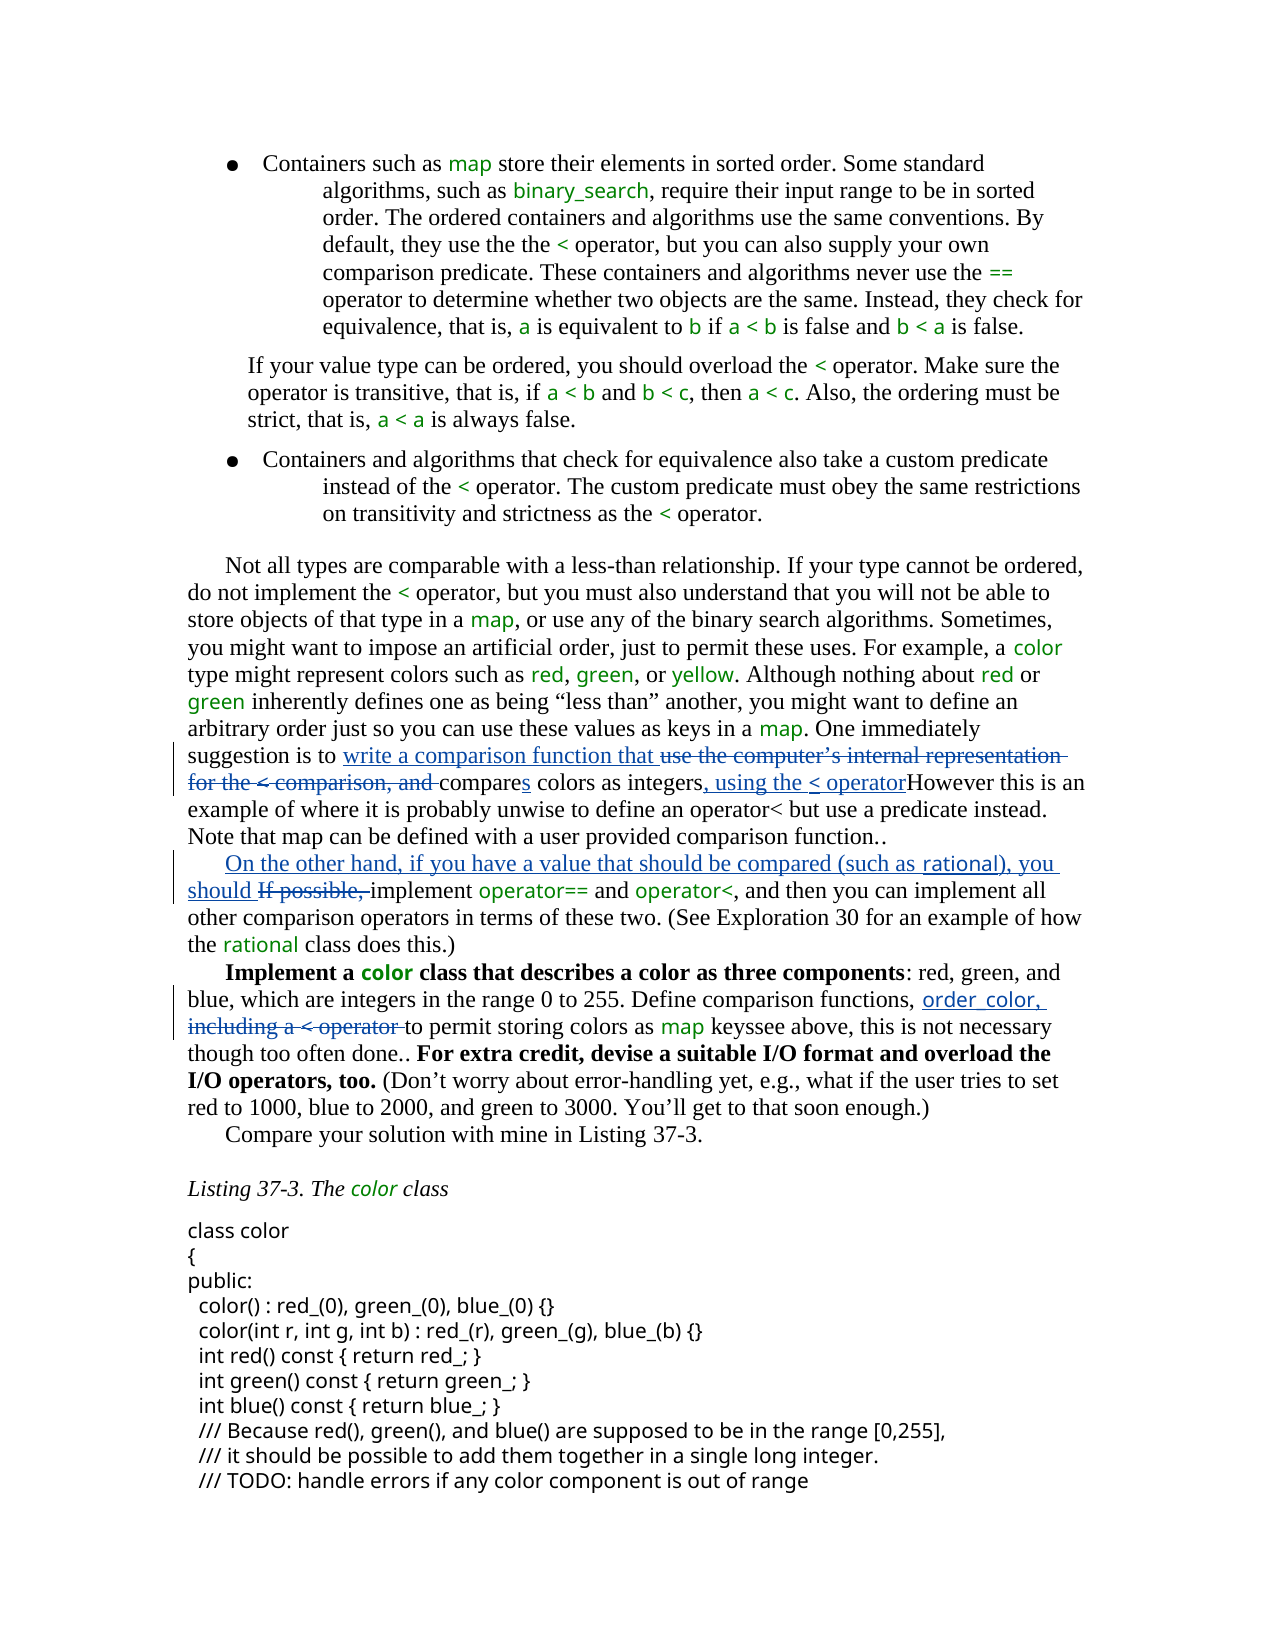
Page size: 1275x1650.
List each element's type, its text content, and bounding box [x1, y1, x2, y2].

text color() : red_(0), green_(0), blue_(0) {} [187, 1294, 1072, 1319]
text Not all types are comparable with a less-than relationship. If your type cannot be ordered, do not implement the < operator, but you must also understand that you will not be able to store objects of that type in a map, or use any of the binary search algorithms. Sometimes, you might want to impose an artificial order, just to permit these uses. For example, a color type might represent colors such as red, green, or yellow. Although nothing about red or green inherently defines one as being “less than” another, you might want to define an arbitrary order just so you can use these values as keys in a map. One immediately suggestion is to write a comparison function that compares colors as integers, using the < operatorHowever this is an example of where it is probably unwise to define an operator< but use a predicate instead. Note that map can be defined with a user provided comparison function.. [187, 552, 1087, 850]
text If your value type can be ordered, you should overload the < operator. Make sure the operator is transitive, that is, if a < b and b < c, then a < c. Also, the ordering must be strict, that is, a < a is always false. [187, 352, 1087, 433]
text Listing 37-3. The color class [187, 1173, 1087, 1202]
text Implement a color class that describes a color as three components: red, green, and blue, which are integers in the range 0 to 255. Define comparison functions, order_color, to permit storing colors as map keyssee above, this is not necessary though too often done.. For extra credit, devise a suitable I/O format and overload the I/O operators, too. (Don’t worry about error-handling yet, e.g., what if the user tries to set red to 1000, blue to 2000, and green to 3000. You’ll get to that soon enough.) [187, 958, 1087, 1121]
text class color [187, 1219, 1072, 1244]
text int red() const { return red_; } [187, 1344, 1072, 1369]
text { [187, 1244, 1072, 1269]
text /// TODO: handle errors if any color component is out of range [187, 1469, 1072, 1494]
list Containers and algorithms that check for equivalence also take a custom predicate instead of the < operator. The custom predicate must obey the same restrictions on transitivity and strictness as the < operator. [225, 446, 1087, 527]
text public: [187, 1269, 1072, 1294]
text int green() const { return green_; } [187, 1369, 1072, 1394]
text /// Because red(), green(), and blue() are supposed to be in the range [0,255], [187, 1419, 1072, 1444]
list Containers such as map store their elements in sorted order. Some standard algorithms, such as binary_search, require their input range to be in sorted order. The ordered containers and algorithms use the same conventions. By default, they use the the < operator, but you can also supply your own comparison predicate. These containers and algorithms never use the == operator to determine whether two objects are the same. Instead, they check for equivalence, that is, a is equivalent to b if a < b is false and b < a is false. [225, 150, 1087, 339]
text /// it should be possible to add them together in a single long integer. [187, 1444, 1072, 1469]
text color(int r, int g, int b) : red_(r), green_(g), blue_(b) {} [187, 1319, 1072, 1344]
text Compare your solution with mine in Listing 37-3. [187, 1121, 1087, 1148]
text int blue() const { return blue_; } [187, 1394, 1072, 1419]
text On the other hand, if you have a value that should be compared (such as rational), you should implement operator== and operator<, and then you can implement all other comparison operators in terms of these two. (See Exploration 30 for an example of how the rational class does this.) [187, 850, 1087, 958]
